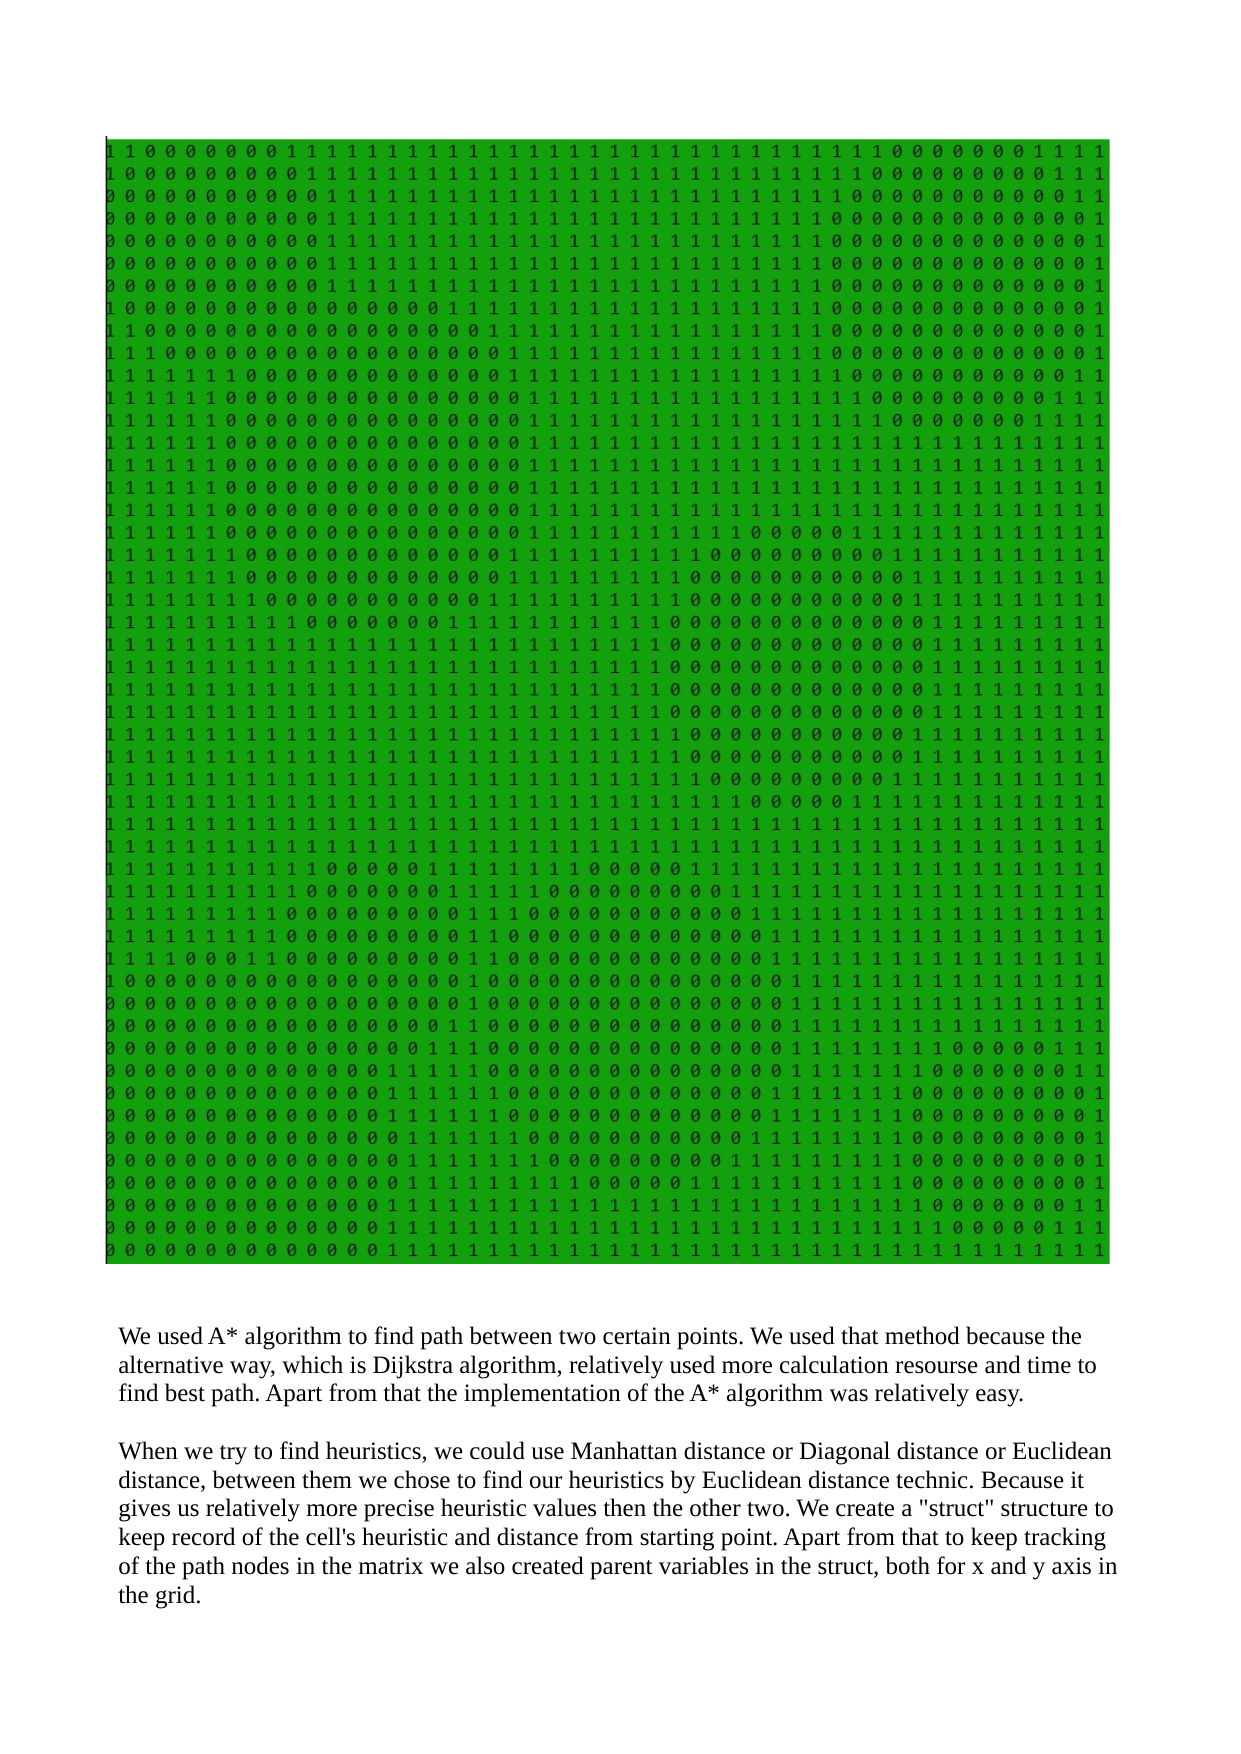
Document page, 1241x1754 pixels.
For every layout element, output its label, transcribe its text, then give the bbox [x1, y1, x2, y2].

text When we try to find heuristics, we could use Manhattan distance or Diagonal distance or Euclidean distance, between them we chose to find our heuristics by Euclidean distance technic. Because it gives us relatively more precise heuristic values then the other two. We create a "struct" structure to keep record of the cell's heuristic and distance from starting point. Apart from that to keep tracking of the path nodes in the matrix we also created parent variables in the struct, both for x and y axis in the grid. [118, 1436, 1122, 1608]
picture [105, 136, 1110, 1264]
text We used A* algorithm to find path between two certain points. We used that method because the alternative way, which is Dijkstra algorithm, relatively used more calculation resourse and time to find best path. Apart from that the implementation of the A* algorithm was relatively easy. [118, 1321, 1122, 1407]
